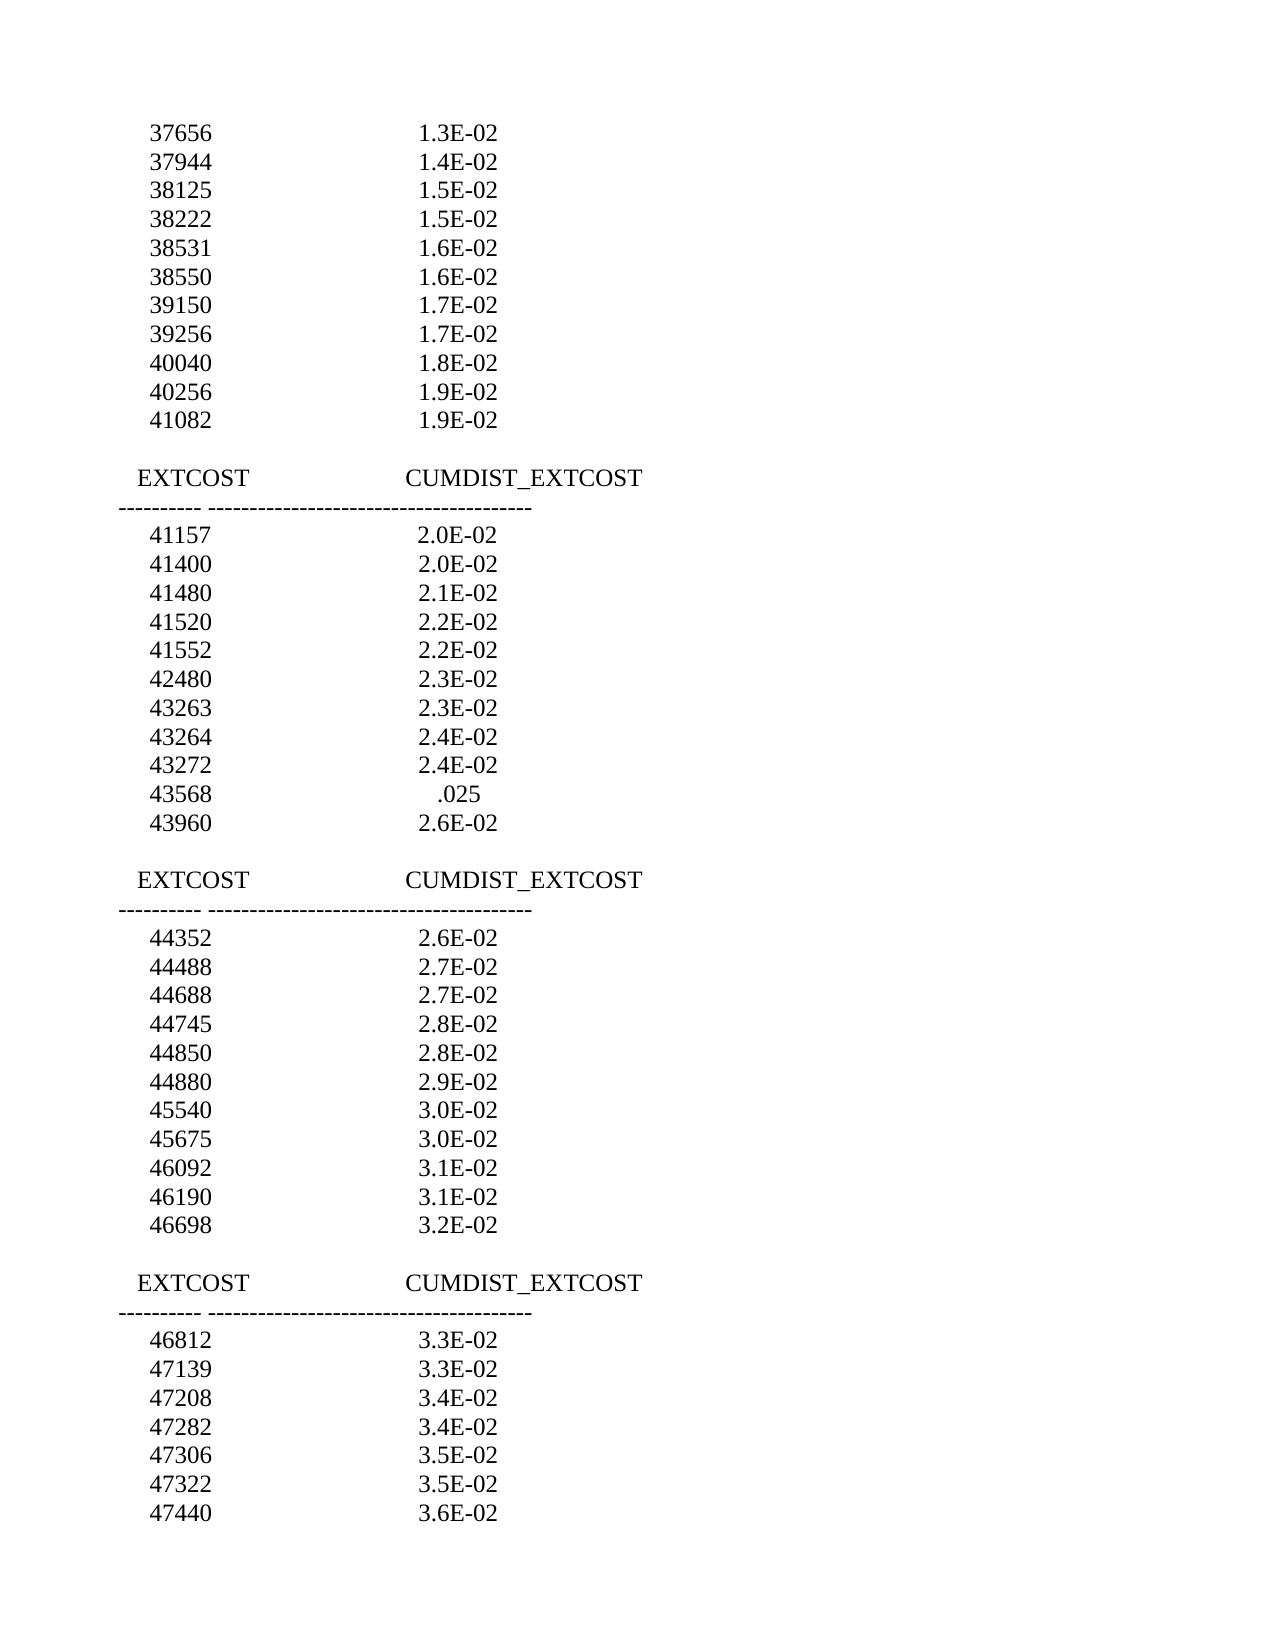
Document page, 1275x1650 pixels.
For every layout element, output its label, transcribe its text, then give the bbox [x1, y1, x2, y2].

text 46092 3.1E-02 [118, 1153, 1157, 1182]
text EXTCOST CUMDIST_EXTCOST [118, 463, 1157, 492]
text 43263 2.3E-02 [118, 693, 1157, 722]
text 47208 3.4E-02 [118, 1383, 1157, 1412]
text 40040 1.8E-02 [118, 348, 1157, 377]
text 39150 1.7E-02 [118, 291, 1157, 319]
text ---------- --------------------------------------- [118, 492, 1157, 521]
text ---------- --------------------------------------- [118, 894, 1157, 923]
text 41082 1.9E-02 [118, 406, 1157, 434]
text 38550 1.6E-02 [118, 262, 1157, 291]
text 39256 1.7E-02 [118, 319, 1157, 348]
text 43272 2.4E-02 [118, 751, 1157, 779]
text EXTCOST CUMDIST_EXTCOST [118, 1268, 1157, 1297]
text 44745 2.8E-02 [118, 1009, 1157, 1038]
text 38531 1.6E-02 [118, 233, 1157, 262]
text 41157 2.0E-02 [118, 521, 1157, 549]
text 38125 1.5E-02 [118, 176, 1157, 204]
text 47139 3.3E-02 [118, 1354, 1157, 1383]
text 44688 2.7E-02 [118, 981, 1157, 1009]
text 44488 2.7E-02 [118, 952, 1157, 981]
text 47440 3.6E-02 [118, 1498, 1157, 1527]
text 47306 3.5E-02 [118, 1441, 1157, 1469]
text 41480 2.1E-02 [118, 578, 1157, 607]
text 45675 3.0E-02 [118, 1124, 1157, 1153]
text 46190 3.1E-02 [118, 1182, 1157, 1211]
text 43960 2.6E-02 [118, 808, 1157, 837]
text EXTCOST CUMDIST_EXTCOST [118, 866, 1157, 894]
text 41400 2.0E-02 [118, 549, 1157, 578]
text 42480 2.3E-02 [118, 664, 1157, 693]
text 44352 2.6E-02 [118, 923, 1157, 952]
text 46812 3.3E-02 [118, 1326, 1157, 1354]
text 44850 2.8E-02 [118, 1038, 1157, 1067]
text 47282 3.4E-02 [118, 1412, 1157, 1441]
text 43568 .025 [118, 779, 1157, 808]
text 37656 1.3E-02 [118, 118, 1157, 147]
text 43264 2.4E-02 [118, 722, 1157, 751]
text 38222 1.5E-02 [118, 204, 1157, 233]
text 46698 3.2E-02 [118, 1211, 1157, 1239]
text 44880 2.9E-02 [118, 1067, 1157, 1096]
text 41520 2.2E-02 [118, 607, 1157, 636]
text 41552 2.2E-02 [118, 636, 1157, 664]
text 47322 3.5E-02 [118, 1469, 1157, 1498]
text 40256 1.9E-02 [118, 377, 1157, 406]
text 37944 1.4E-02 [118, 147, 1157, 176]
text 45540 3.0E-02 [118, 1096, 1157, 1124]
text ---------- --------------------------------------- [118, 1297, 1157, 1326]
